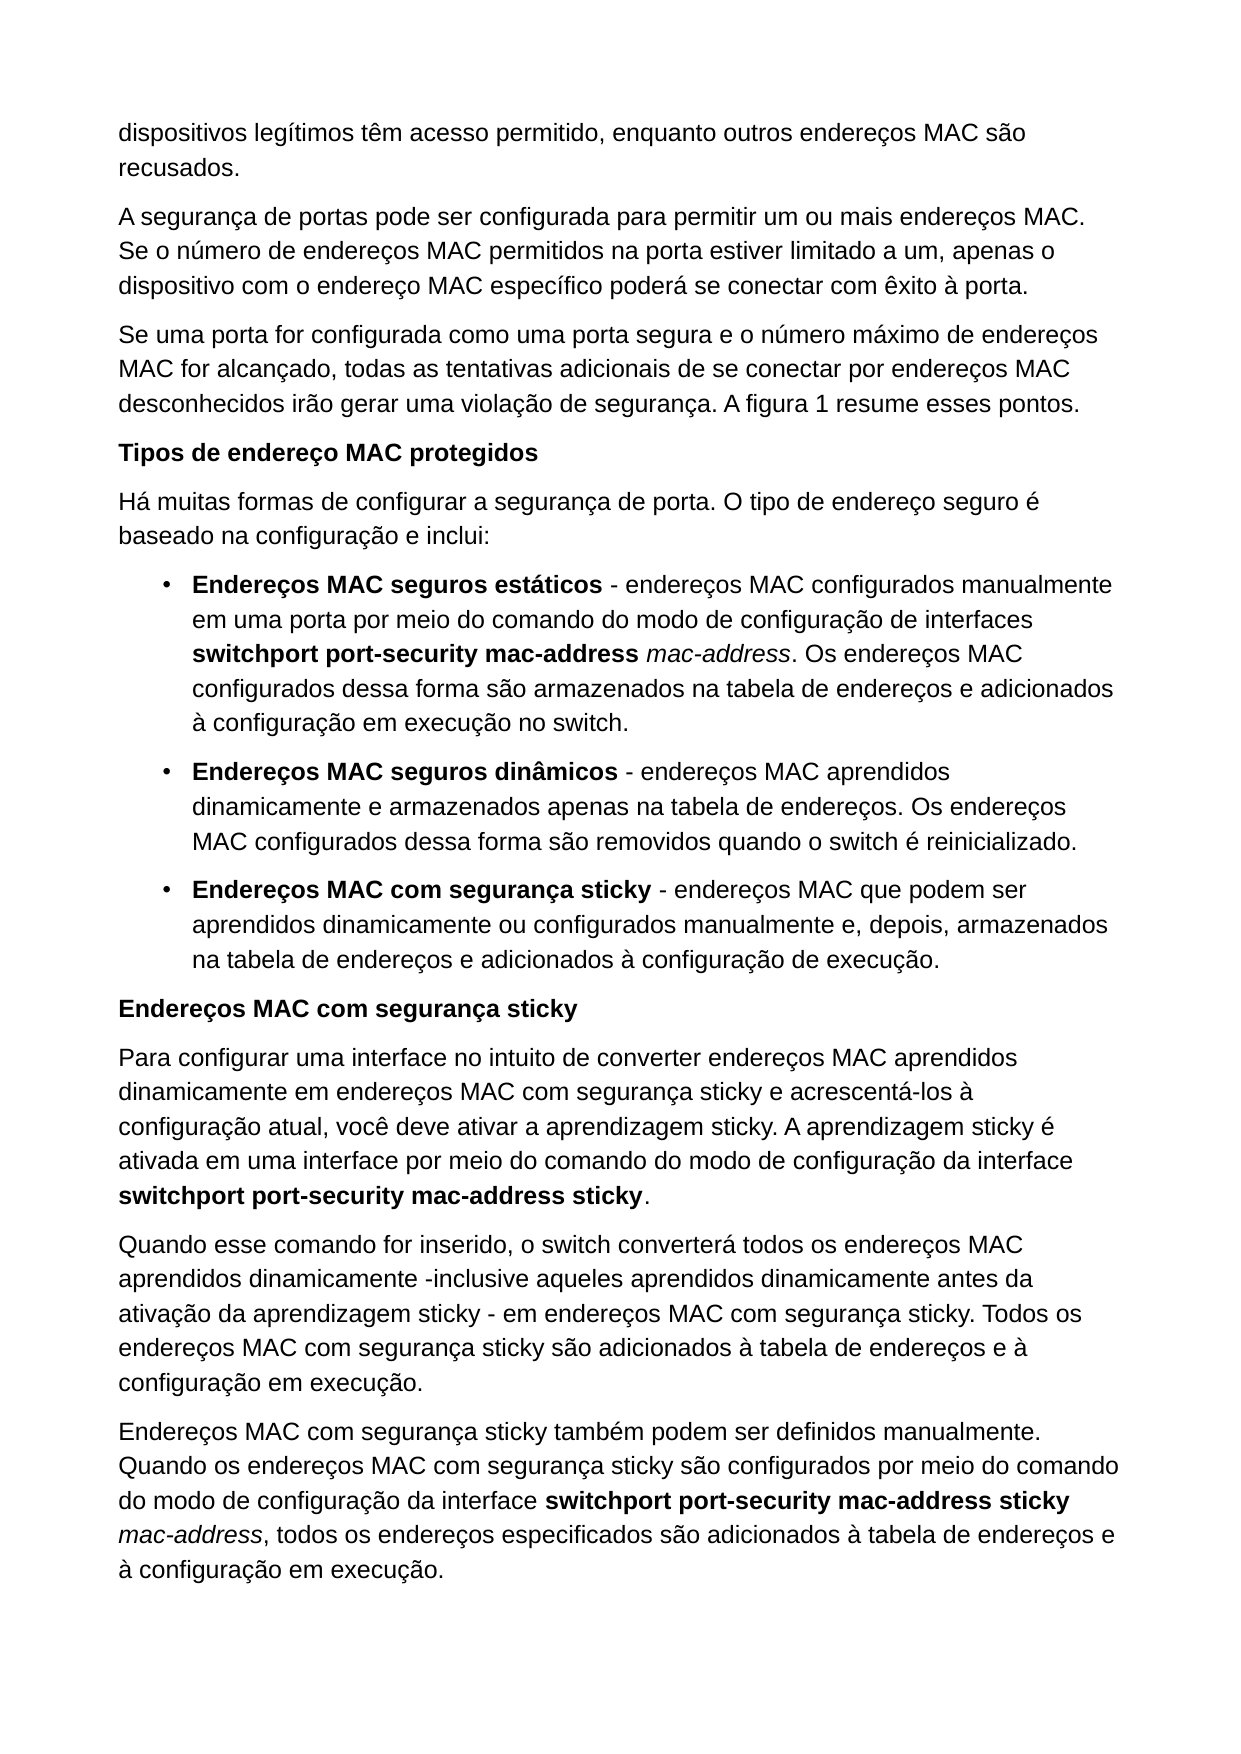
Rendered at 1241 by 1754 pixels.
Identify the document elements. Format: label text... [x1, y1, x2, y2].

text Endereços MAC com segurança sticky também podem ser definidos manualmente. Quando os endereços MAC com segurança sticky são configurados por meio do comando do modo de configuração da interface switchport port-security mac-address sticky mac-address, todos os endereços especificados são adicionados à tabela de endereços e à configuração em execução. [118, 1417, 1122, 1583]
text Tipos de endereço MAC protegidos [118, 438, 1122, 466]
text Quando esse comando for inserido, o switch converterá todos os endereços MAC aprendidos dinamicamente -inclusive aqueles aprendidos dinamicamente antes da ativação da aprendizagem sticky - em endereços MAC com segurança sticky. Todos os endereços MAC com segurança sticky são adicionados à tabela de endereços e à configuração em execução. [118, 1230, 1122, 1396]
text dispositivos legítimos têm acesso permitido, enquanto outros endereços MAC são recusados. [118, 118, 1122, 181]
list Endereços MAC com segurança sticky - endereços MAC que podem ser aprendidos dinamicamente ou configurados manualmente e, depois, armazenados na tabela de endereços e adicionados à configuração de execução. [162, 876, 1122, 973]
text Para configurar uma interface no intuito de converter endereços MAC aprendidos dinamicamente em endereços MAC com segurança sticky e acrescentá-los à configuração atual, você deve ativar a aprendizagem sticky. A aprendizagem sticky é ativada em uma interface por meio do comando do modo de configuração da interface switchport port-security mac-address sticky. [118, 1043, 1122, 1209]
text Há muitas formas de configurar a segurança de porta. O tipo de endereço seguro é baseado na configuração e inclui: [118, 487, 1122, 550]
text Se uma porta for configurada como uma porta segura e o número máximo de endereços MAC for alcançado, todas as tentativas adicionais de se conectar por endereços MAC desconhecidos irão gerar uma violação de segurança. A figura 1 resume esses pontos. [118, 320, 1122, 417]
text A segurança de portas pode ser configurada para permitir um ou mais endereços MAC. Se o número de endereços MAC permitidos na porta estiver limitado a um, apenas o dispositivo com o endereço MAC específico poderá se conectar com êxito à porta. [118, 202, 1122, 299]
text Endereços MAC com segurança sticky [118, 994, 1122, 1022]
list Endereços MAC seguros dinâmicos - endereços MAC aprendidos dinamicamente e armazenados apenas na tabela de endereços. Os endereços MAC configurados dessa forma são removidos quando o switch é reinicializado. [162, 757, 1122, 855]
list Endereços MAC seguros estáticos - endereços MAC configurados manualmente em uma porta por meio do comando do modo de configuração de interfaces switchport port-security mac-address mac-address. Os endereços MAC configurados dessa forma são armazenados na tabela de endereços e adicionados à configuração em execução no switch. [162, 570, 1122, 737]
